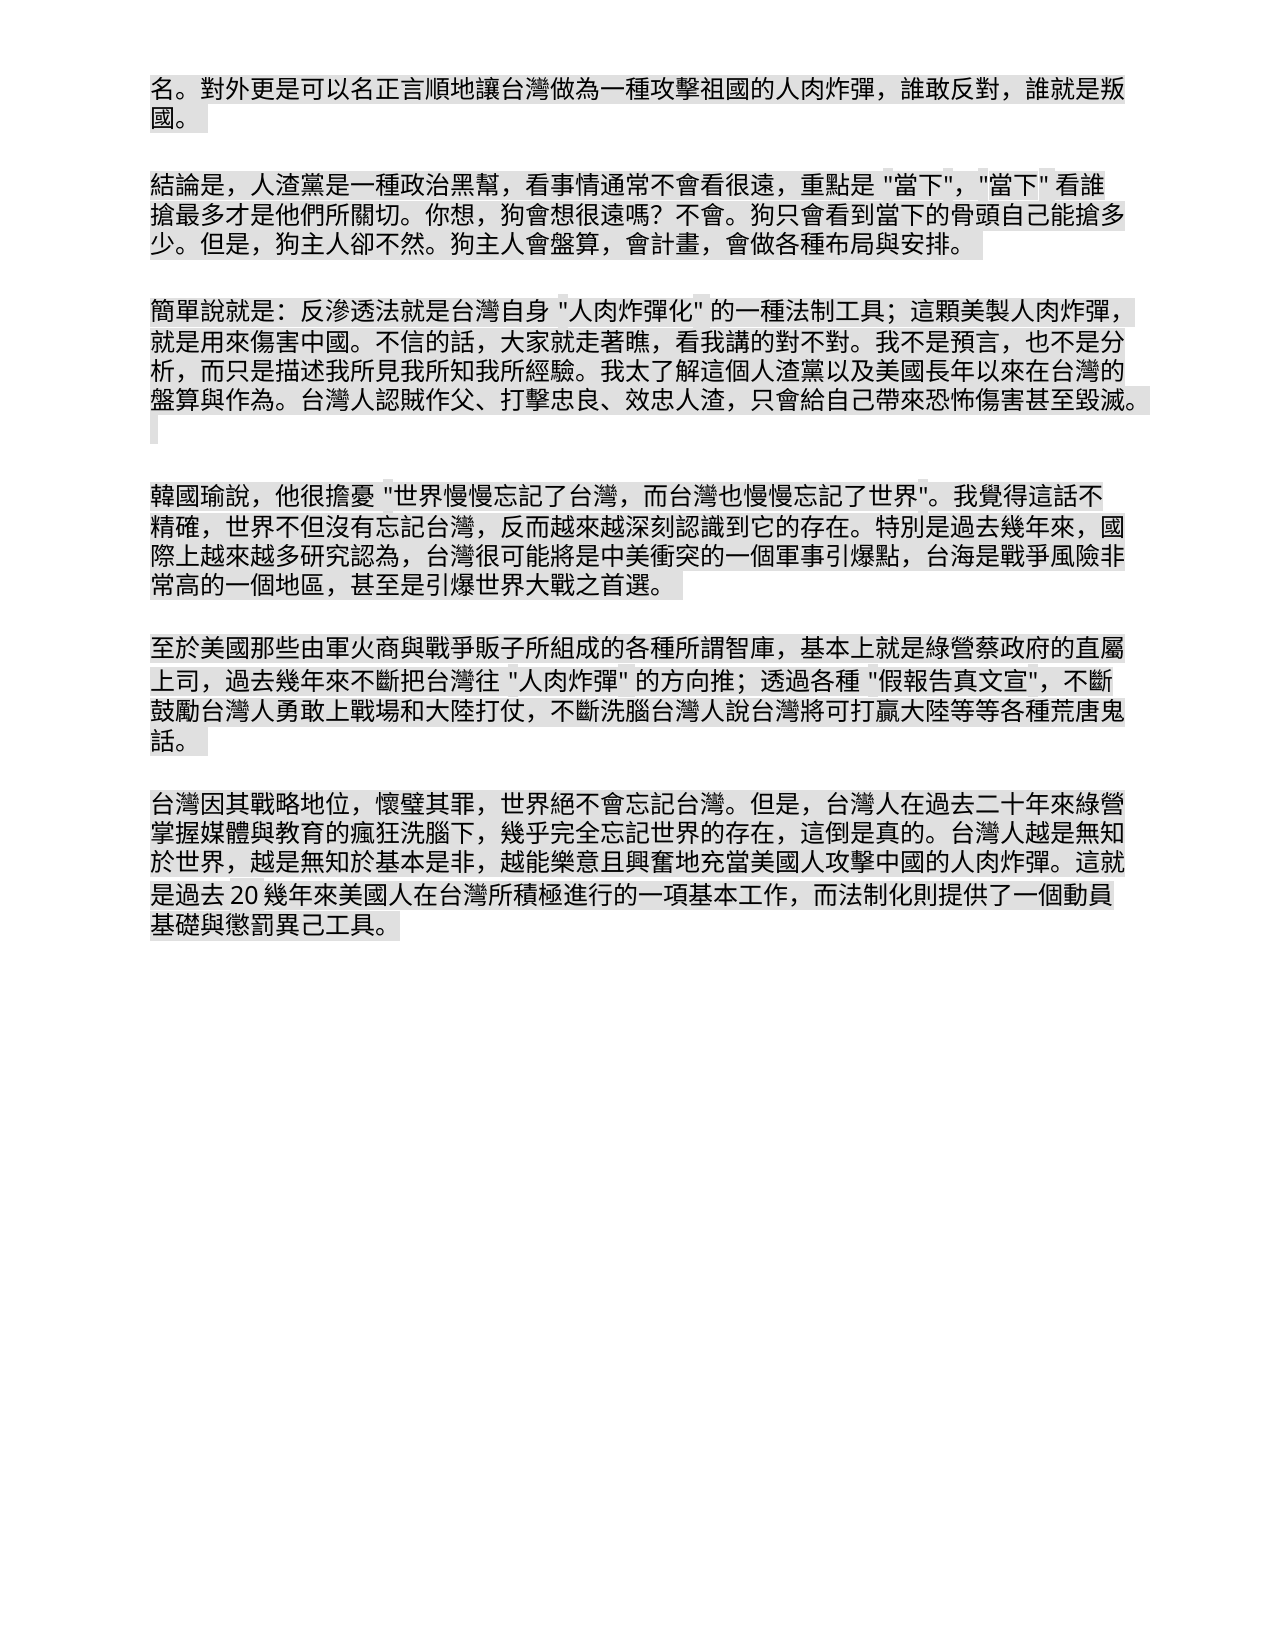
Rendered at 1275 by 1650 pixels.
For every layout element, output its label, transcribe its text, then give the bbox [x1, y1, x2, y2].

text 卡韓政變 (213)：反滲透法的長短期作用 陳真 2019. 12. 27. 穎芝好， 對於妳的第一個問題，我的看法不一定會比別人或比妳更具有可信度。我只能根據自己對於一般台灣人的性格來判斷。 簡單說，台灣人很順從，從眾性很高，西瓜偎大邊，幾乎沒有反抗性，講好聽是很溫和，講實在話就是懦弱膽小；有名有利有好處大家搶，有危險則個個躲到無影無蹤。因此，我不認為會有多少人會為了反對 "反滲透法" 而回台。 民進黨之所以瘋狂急著要在12月底前通過立法，就是為了嚇阻海外台商、學生或就業人士返台。特別是那些自認為已經或事實上已經暴露挺韓身份的人，他們一定會擔心此時若回台投票，萬一韓沒選上，自己就會被秋後算帳。 妳的第一個問題之外的其它面向，我可能就比一般人略懂一些了。 簡單說，民進黨向來精於計算，他們急著搞這個與戒嚴令沒啥兩樣 (甚至更含糊、更容易操弄) 的反滲透法，短期是為了嚇阻島內與島外一切挺韓或 "不" 仇中的人，長期則是做為一種永固政權的有效工具。或者更精確地說，對內是一種統治工具，對外則是美國打擊中國的武器，發射台灣這顆 "人肉炸彈" 的一種 "按鈕"。 根據這個如同空白支票一般的 "反滲透法"，人渣黨及其支持者將可輕易任意扣人帽子，入人於罪。他不一定要把你關起來那般慘烈而易引起反抗，只要罰你鉅款、扣你薪水、沒收你的退休金，絕大多數人就會噤聲不語乖乖當個順民了。 更重要的是，這個 "反滲透法" 當然是美國授意，主要目的是為了讓台灣做為一種 "人肉炸彈" 的屬性，進行系統性的法制化工作。它事實上就是過去戒嚴令的借屍還魂。根據這樣一個 "戒嚴令"，人渣黨將可把打擊面擴大到所有人身上，透過某種修辭，輕易就能入人於罪。一來使人馴服，至於不願馴服者，則繩之以惡法。 我們現在所面臨的，就是時光倒流三十年。你看，1989年我被控叛亂，我的罪狀之一竟然是說我在公辦政見會上，以正式助選員身份發表演講說，要求選民 "透過選票，把這個叛亂政權拉下台"。可是，選舉不就是要改變政權嗎？為何我這樣一句話會成為叛亂罪的罪證？因為，國民黨說，把政府拉下台就是 "推翻政府"，"推翻政府" 就是 "煽惑群眾叛亂"。總之就是掌權者透過各種修辭，輕易就能把你繩之以法。 更根本且更重要的當然不是選舉的一時勝負，也不光是對內做為這樣一種高壓統治工具，而是對外做為一種法制化工作，為台灣做為打擊祖國的 "人肉炸彈" 屬性，建立起一套法律基礎。 根據這樣一個法律基礎，將來不管是要把比方說韓國瑜趕下台或發起各種動亂，將師出有名。對外更是可以名正言順地讓台灣做為一種攻擊祖國的人肉炸彈，誰敢反對，誰就是叛國。 結論是，人渣黨是一種政治黑幫，看事情通常不會看很遠，重點是 "當下"，"當下" 看誰搶最多才是他們所關切。你想，狗會想很遠嗎？不會。狗只會看到當下的骨頭自己能搶多少。但是，狗主人卻不然。狗主人會盤算，會計畫，會做各種布局與安排。 簡單說就是：反滲透法就是台灣自身 "人肉炸彈化" 的一種法制工具；這顆美製人肉炸彈，就是用來傷害中國。不信的話，大家就走著瞧，看我講的對不對。我不是預言，也不是分析，而只是描述我所見我所知我所經驗。我太了解這個人渣黨以及美國長年以來在台灣的盤算與作為。台灣人認賊作父、打擊忠良、效忠人渣，只會給自己帶來恐怖傷害甚至毀滅。 韓國瑜說，他很擔憂 "世界慢慢忘記了台灣，而台灣也慢慢忘記了世界"。我覺得這話不精確，世界不但沒有忘記台灣，反而越來越深刻認識到它的存在。特別是過去幾年來，國際上越來越多研究認為，台灣很可能將是中美衝突的一個軍事引爆點，台海是戰爭風險非常高的一個地區，甚至是引爆世界大戰之首選。 至於美國那些由軍火商與戰爭販子所組成的各種所謂智庫，基本上就是綠營蔡政府的直屬上司，過去幾年來不斷把台灣往 "人肉炸彈" 的方向推；透過各種 "假報告真文宣"，不斷鼓勵台灣人勇敢上戰場和大陸打仗，不斷洗腦台灣人說台灣將可打贏大陸等等各種荒唐鬼話。 台灣因其戰略地位，懷璧其罪，世界絕不會忘記台灣。但是，台灣人在過去二十年來綠營掌握媒體與教育的瘋狂洗腦下，幾乎完全忘記世界的存在，這倒是真的。台灣人越是無知於世界，越是無知於基本是非，越能樂意且興奮地充當美國人攻擊中國的人肉炸彈。這就是過去20幾年來美國人在台灣所積極進行的一項基本工作，而法制化則提供了一個動員基礎與懲罰異己工具。 [150, 75, 1125, 941]
